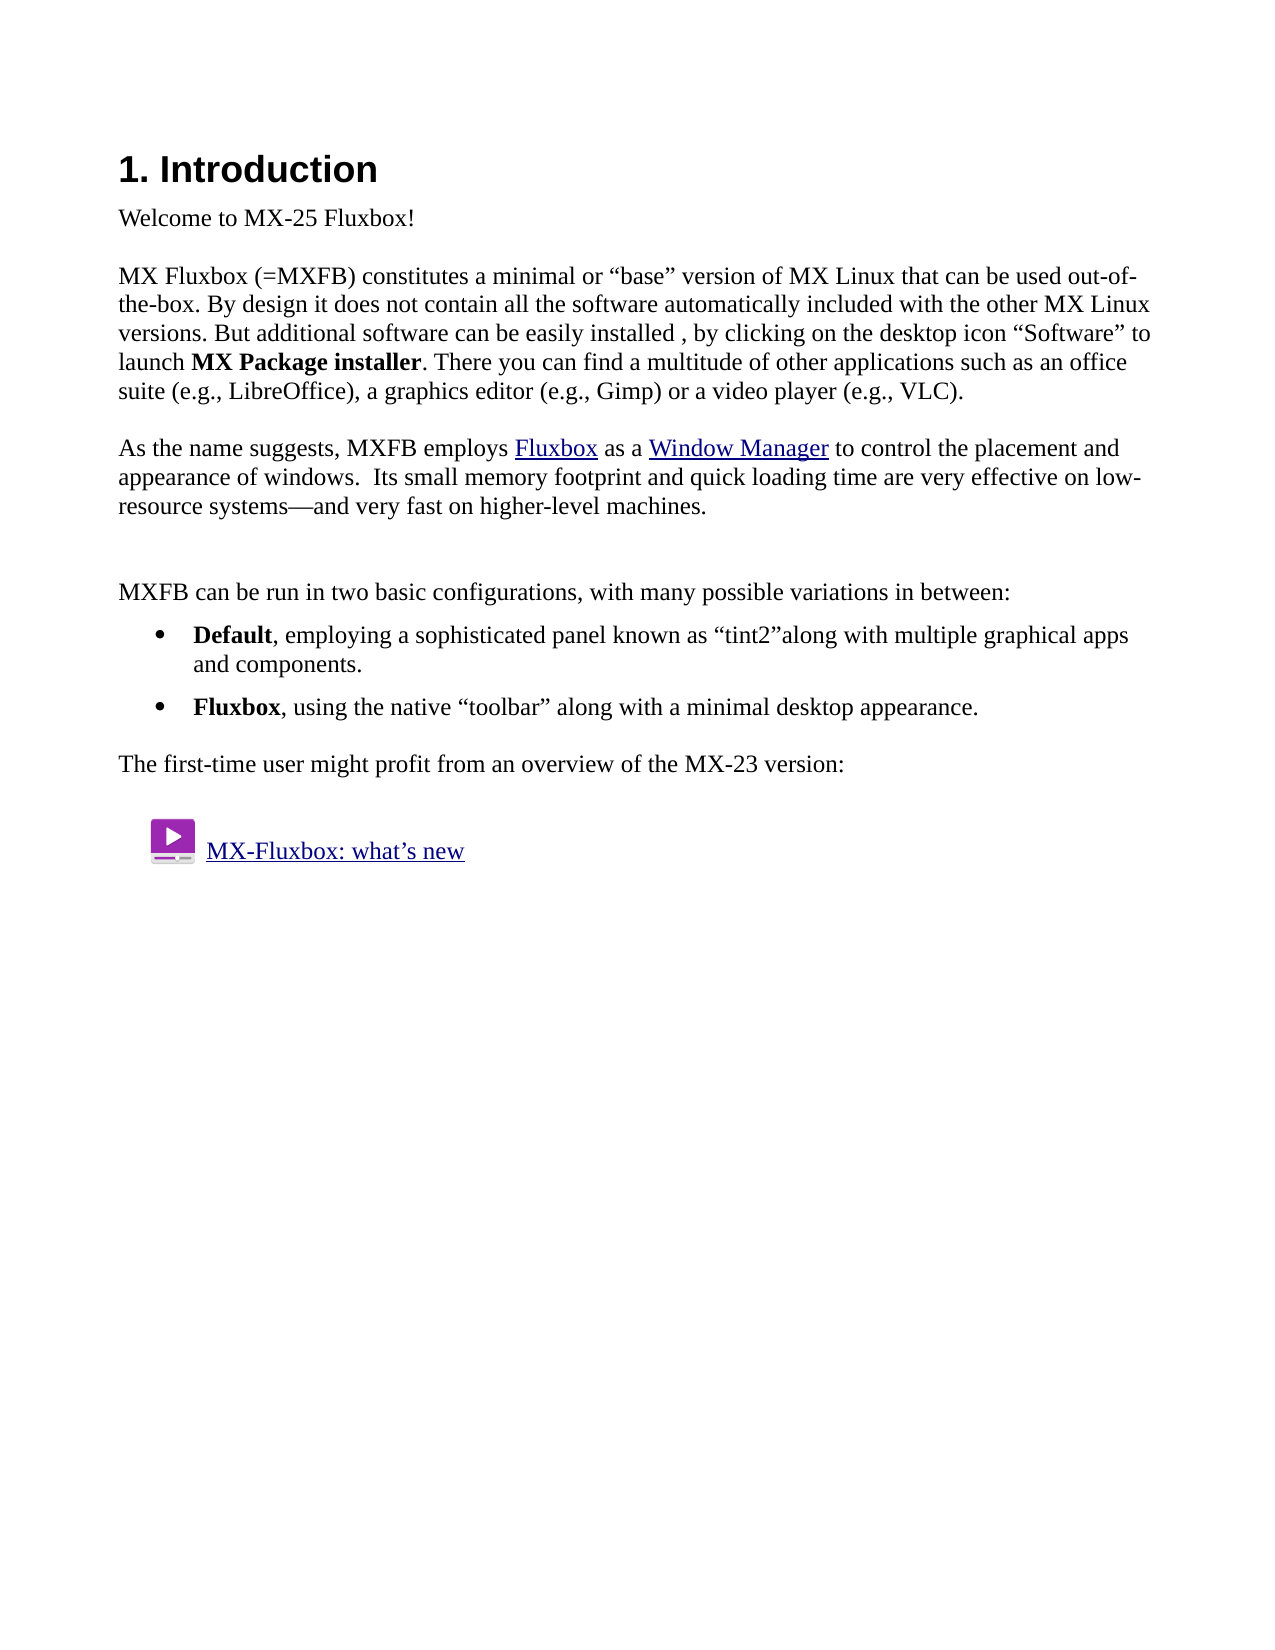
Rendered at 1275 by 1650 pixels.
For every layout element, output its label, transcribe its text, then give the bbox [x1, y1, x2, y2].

text The first-time user might profit from an overview of the MX-23 version: [118, 749, 1157, 778]
text [118, 836, 151, 864]
text MXFB can be run in two basic configurations, with many possible variations in between: [118, 577, 1157, 606]
text MX Fluxbox (=MXFB) constitutes a minimal or “base” version of MX Linux that can be used out-of-the-box. By design it does not contain all the software automatically included with the other MX Linux versions. But additional software can be easily installed , by clicking on the desktop icon “Software” to launch MX Package installer. There you can find a multitude of other applications such as an office suite (e.g., LibreOffice), a graphics editor (e.g., Gimp) or a video player (e.g., VLC). [118, 261, 1157, 404]
text Welcome to MX-25 Fluxbox! [118, 203, 1157, 232]
text As the name suggests, MXFB employs Fluxbox as a Window Manager to control the placement and appearance of windows. Its small memory footprint and quick loading time are very effective on low-resource systems—and very fast on higher-level machines. [118, 433, 1157, 519]
subtitle 1. Introduction [118, 148, 1157, 191]
text MX-Fluxbox: what’s new [194, 836, 1157, 864]
list Default, employing a sophisticated panel known as “tint2”along with multiple graphical apps and components. [156, 620, 1157, 678]
list Fluxbox, using the native “toolbar” along with a minimal desktop appearance. [156, 692, 1157, 721]
